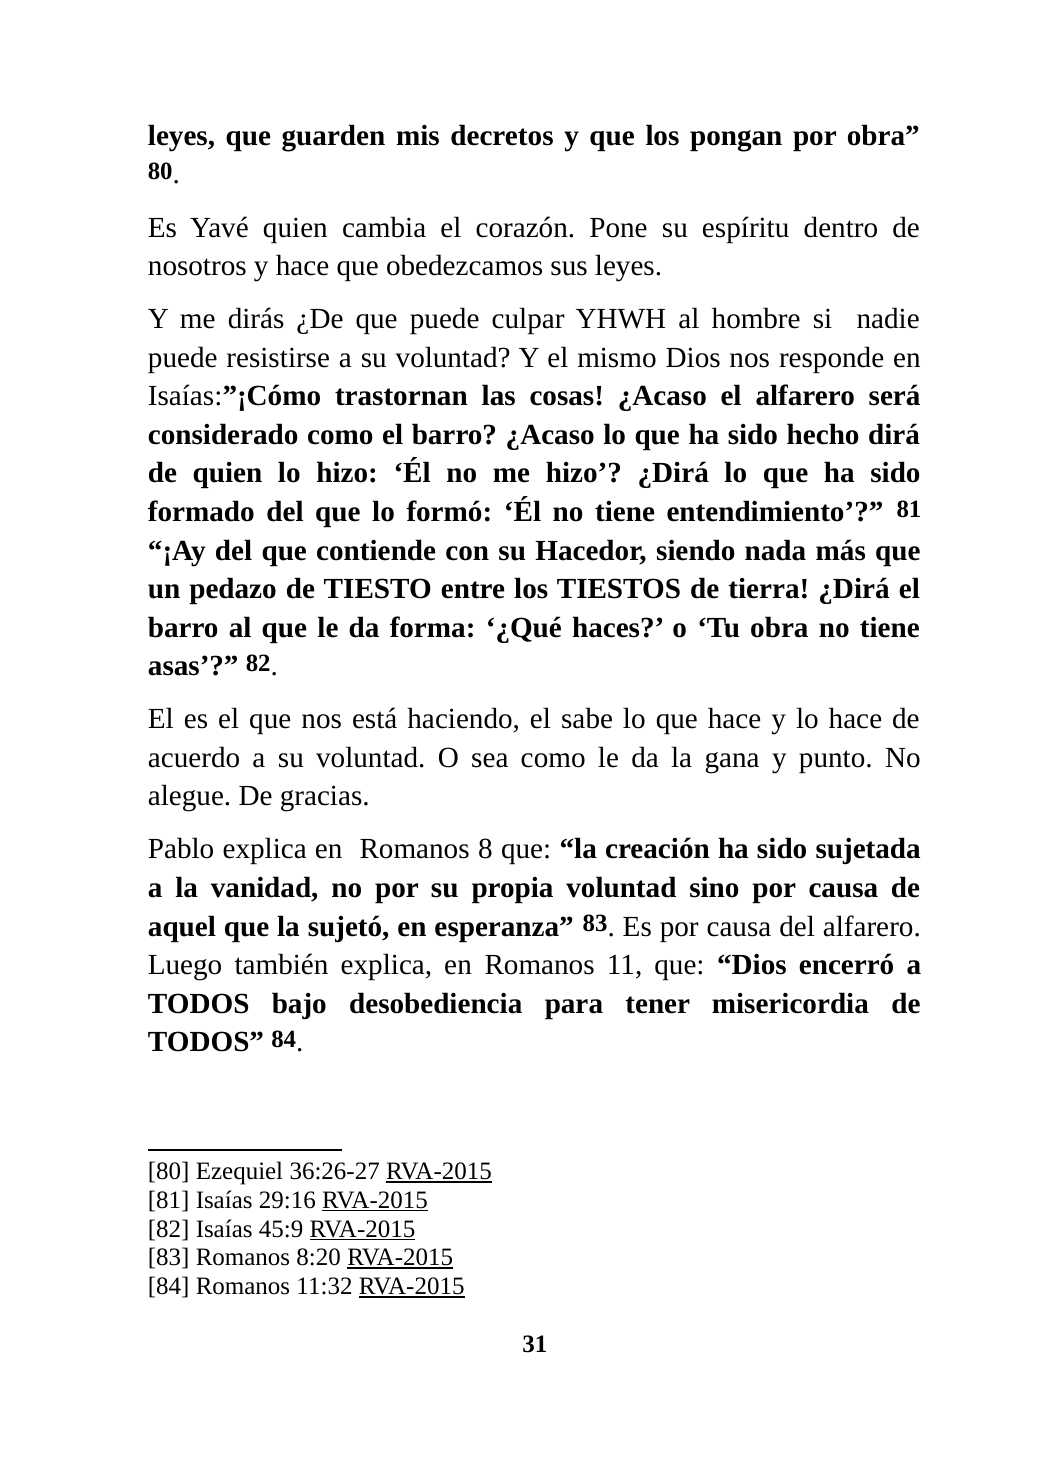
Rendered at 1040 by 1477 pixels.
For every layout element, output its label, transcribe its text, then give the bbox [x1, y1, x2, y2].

text leyes, que guarden mis decretos y que los pongan por obra” . [148, 118, 921, 190]
text Es Yavé quien cambia el corazón. Pone su espíritu dentro de nosotros y hace que obedezcamos sus leyes. [148, 210, 921, 282]
text Isaías 29:16 RVA-2015 [148, 1185, 921, 1214]
text Romanos 8:20 RVA-2015 [148, 1242, 921, 1271]
text Pablo explica en Romanos 8 que: “la creación ha sido sujetada a la vanidad, no por su propia voluntad sino por causa de aquel que la sujetó, en esperanza” . Es por causa del alfarero. Luego también explica, en Romanos 11, que: “Dios encerró a TODOS bajo desobediencia para tener misericordia de TODOS” . [148, 832, 921, 1058]
text Ezequiel 36:26-27 RVA-2015 [148, 1156, 921, 1185]
text Romanos 11:32 RVA-2015 [148, 1271, 921, 1300]
text Y me dirás ¿De que puede culpar YHWH al hombre si nadie puede resistirse a su voluntad? Y el mismo Dios nos responde en Isaías:”¡Cómo trastornan las cosas! ¿Acaso el alfarero será considerado como el barro? ¿Acaso lo que ha sido hecho dirá de quien lo hizo: ‘Él no me hizo’? ¿Dirá lo que ha sido formado del que lo formó: ‘Él no tiene entendimiento’?” “¡Ay del que contiende con su Hacedor, siendo nada más que un pedazo de TIESTO entre los TIESTOS de tierra! ¿Dirá el barro al que le da forma: ‘¿Qué haces?’ o ‘Tu obra no tiene asas’?” . [148, 301, 921, 682]
text El es el que nos está haciendo, el sabe lo que hace y lo hace de acuerdo a su voluntad. O sea como le da la gana y punto. No alegue. De gracias. [148, 701, 921, 812]
text Isaías 45:9 RVA-2015 [148, 1214, 921, 1242]
